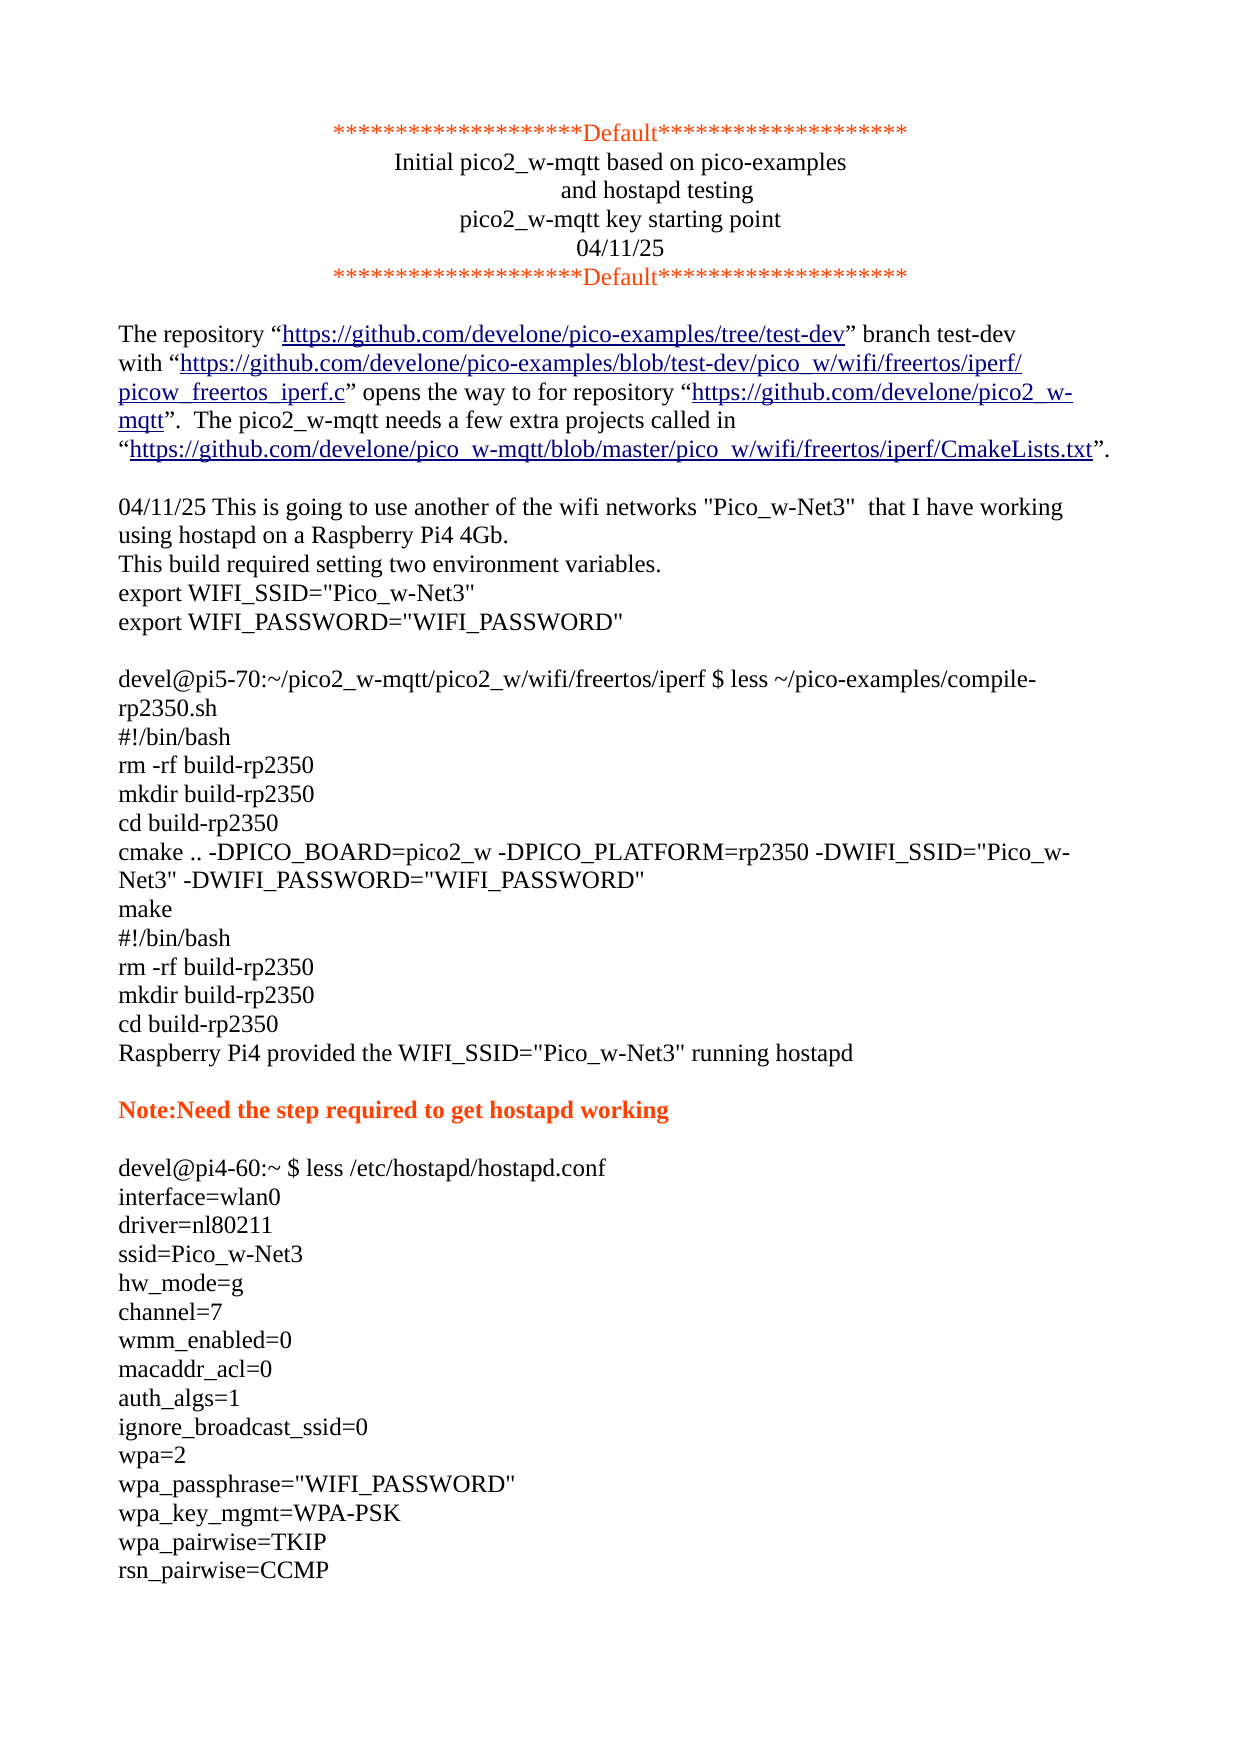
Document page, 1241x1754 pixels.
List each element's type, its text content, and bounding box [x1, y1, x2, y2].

text interface=wlan0 [118, 1182, 1122, 1211]
text export WIFI_SSID="Pico_w-Net3" [118, 578, 1122, 607]
text auth_algs=1 [118, 1383, 1122, 1412]
text make [118, 894, 1122, 923]
text mkdir build-rp2350 [118, 981, 1122, 1009]
text #!/bin/bash [118, 722, 1122, 751]
text Note:Need the step required to get hostapd working [118, 1096, 1122, 1124]
text ssid=Pico_w-Net3 [118, 1239, 1122, 1268]
text ********************Default******************** [118, 262, 1122, 291]
text 04/11/25 [118, 233, 1122, 262]
text cd build-rp2350 [118, 808, 1122, 837]
text wpa_passphrase="WIFI_PASSWORD" [118, 1469, 1122, 1498]
text wmm_enabled=0 [118, 1326, 1122, 1354]
text Initial pico2_w-mqtt based on pico-examples [118, 147, 1122, 176]
text This build required setting two environment variables. [118, 549, 1122, 578]
text 04/11/25 This is going to use another of the wifi networks "Pico_w-Net3" that I have working using hostapd on a Raspberry Pi4 4Gb. [118, 492, 1122, 549]
text ignore_broadcast_ssid=0 [118, 1412, 1122, 1441]
text wpa_pairwise=TKIP [118, 1527, 1122, 1556]
text wpa=2 [118, 1441, 1122, 1469]
text rm -rf build-rp2350 [118, 952, 1122, 981]
text The repository “https://github.com/develone/pico-examples/tree/test-dev” branch test-dev [118, 319, 1122, 348]
text channel=7 [118, 1297, 1122, 1326]
text #!/bin/bash [118, 923, 1122, 952]
text devel@pi4-60:~ $ less /etc/hostapd/hostapd.conf [118, 1153, 1122, 1182]
text wpa_key_mgmt=WPA-PSK [118, 1498, 1122, 1527]
text rsn_pairwise=CCMP [118, 1556, 1122, 1584]
text cd build-rp2350 [118, 1009, 1122, 1038]
text Raspberry Pi4 provided the WIFI_SSID="Pico_w-Net3" running hostapd [118, 1038, 1122, 1067]
text ********************Default******************** [118, 118, 1122, 147]
text hw_mode=g [118, 1268, 1122, 1297]
text with “https://github.com/develone/pico-examples/blob/test-dev/pico_w/wifi/freertos/iperf/picow_freertos_iperf.c” opens the way to for repository “https://github.com/develone/pico2_w-mqtt”. The pico2_w-mqtt needs a few extra projects called in “https://github.com/develone/pico_w-mqtt/blob/master/pico_w/wifi/freertos/iperf/CmakeLists.txt”. [118, 348, 1122, 463]
text and hostapd testing [118, 176, 1122, 204]
text export WIFI_PASSWORD="WIFI_PASSWORD" [118, 607, 1122, 636]
text cmake .. -DPICO_BOARD=pico2_w -DPICO_PLATFORM=rp2350 -DWIFI_SSID="Pico_w-Net3" -DWIFI_PASSWORD="WIFI_PASSWORD" [118, 837, 1122, 894]
text mkdir build-rp2350 [118, 779, 1122, 808]
text macaddr_acl=0 [118, 1354, 1122, 1383]
text rm -rf build-rp2350 [118, 751, 1122, 779]
text driver=nl80211 [118, 1211, 1122, 1239]
text pico2_w-mqtt key starting point [118, 204, 1122, 233]
text devel@pi5-70:~/pico2_w-mqtt/pico2_w/wifi/freertos/iperf $ less ~/pico-examples/compile-rp2350.sh [118, 664, 1122, 722]
